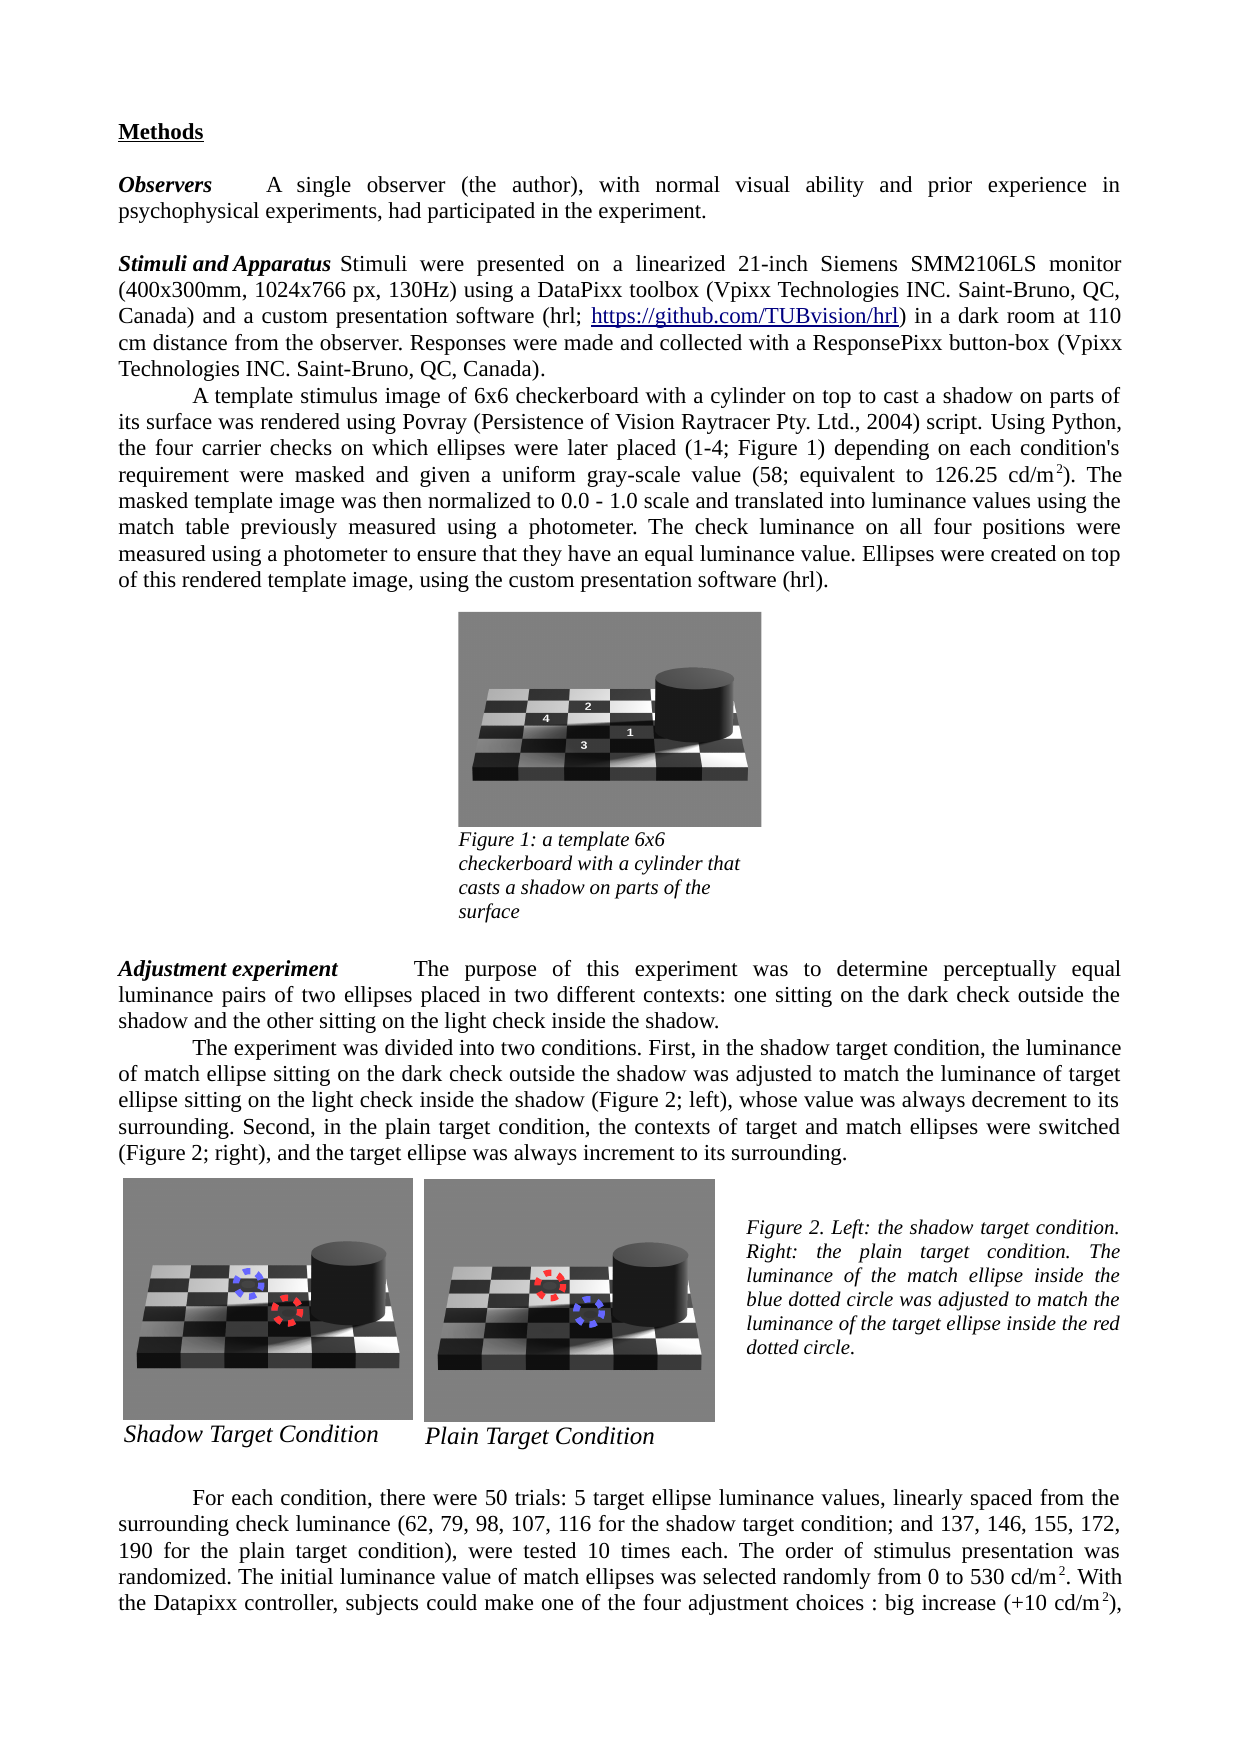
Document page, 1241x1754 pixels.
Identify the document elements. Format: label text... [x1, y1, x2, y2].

picture [424, 1179, 715, 1422]
text Shadow Target Condition [124, 1420, 413, 1448]
text Figure 2. Left: the shadow target condition. Right: the plain target condition. The luminance of the match ellipse inside the blue dotted circle was adjusted to match the luminance of the target ellipse inside the red dotted circle. [715, 1214, 1122, 1359]
text Figure 1: a template 6x6 checkerboard with a cylinder that casts a shadow on parts of the surface [458, 827, 761, 923]
text Observers A single observer (the author), with normal visual ability and prior experience in psychophysical experiments, had participated in the experiment. [118, 171, 1122, 223]
picture [123, 1178, 413, 1420]
text Plain Target Condition [425, 1422, 715, 1450]
text The experiment was divided into two conditions. First, in the shadow target condition, the luminance of match ellipse sitting on the dark check outside the shadow was adjusted to match the luminance of target ellipse sitting on the light check inside the shadow (Figure 2; left), whose value was always decrement to its surrounding. Second, in the plain target condition, the contexts of target and match ellipses were switched (Figure 2; right), and the target ellipse was always increment to its surrounding. [118, 1034, 1122, 1166]
text Methods [118, 118, 1122, 144]
picture [458, 611, 762, 827]
text Stimuli and Apparatus Stimuli were presented on a linearized 21-inch Siemens SMM2106LS monitor (400x300mm, 1024x766 px, 130Hz) using a DataPixx toolbox (Vpixx Technologies INC. Saint-Bruno, QC, Canada) and a custom presentation software (hrl; https://github.com/TUBvision/hrl) in a dark room at 110 cm distance from the observer. Responses were made and collected with a ResponsePixx button-box (Vpixx Technologies INC. Saint-Bruno, QC, Canada). [118, 250, 1122, 382]
text A template stimulus image of 6x6 checkerboard with a cylinder on top to cast a shadow on parts of its surface was rendered using Povray (Persistence of Vision Raytracer Pty. Ltd., 2004) script. Using Python, the four carrier checks on which ellipses were later placed (1-4; Figure 1) depending on each condition's requirement were masked and given a uniform gray-scale value (58; equivalent to 126.25 cd/m2). The masked template image was then normalized to 0.0 - 1.0 scale and translated into luminance values using the match table previously measured using a photometer. The check luminance on all four positions were measured using a photometer to ensure that they have an equal luminance value. Ellipses were created on top of this rendered template image, using the custom presentation software (hrl). [118, 382, 1122, 592]
text For each condition, there were 50 trials: 5 target ellipse luminance values, linearly spaced from the surrounding check luminance (62, 79, 98, 107, 116 for the shadow target condition; and 137, 146, 155, 172, 190 for the plain target condition), were tested 10 times each. The order of stimulus presentation was randomized. The initial luminance value of match ellipses was selected randomly from 0 to 530 cd/m2. With the Datapixx controller, subjects could make one of the four adjustment choices : big increase (+10 cd/m2), [118, 1484, 1122, 1616]
text Adjustment experiment The purpose of this experiment was to determine perceptually equal luminance pairs of two ellipses placed in two different contexts: one sitting on the dark check outside the shadow and the other sitting on the light check inside the shadow. [118, 955, 1122, 1034]
